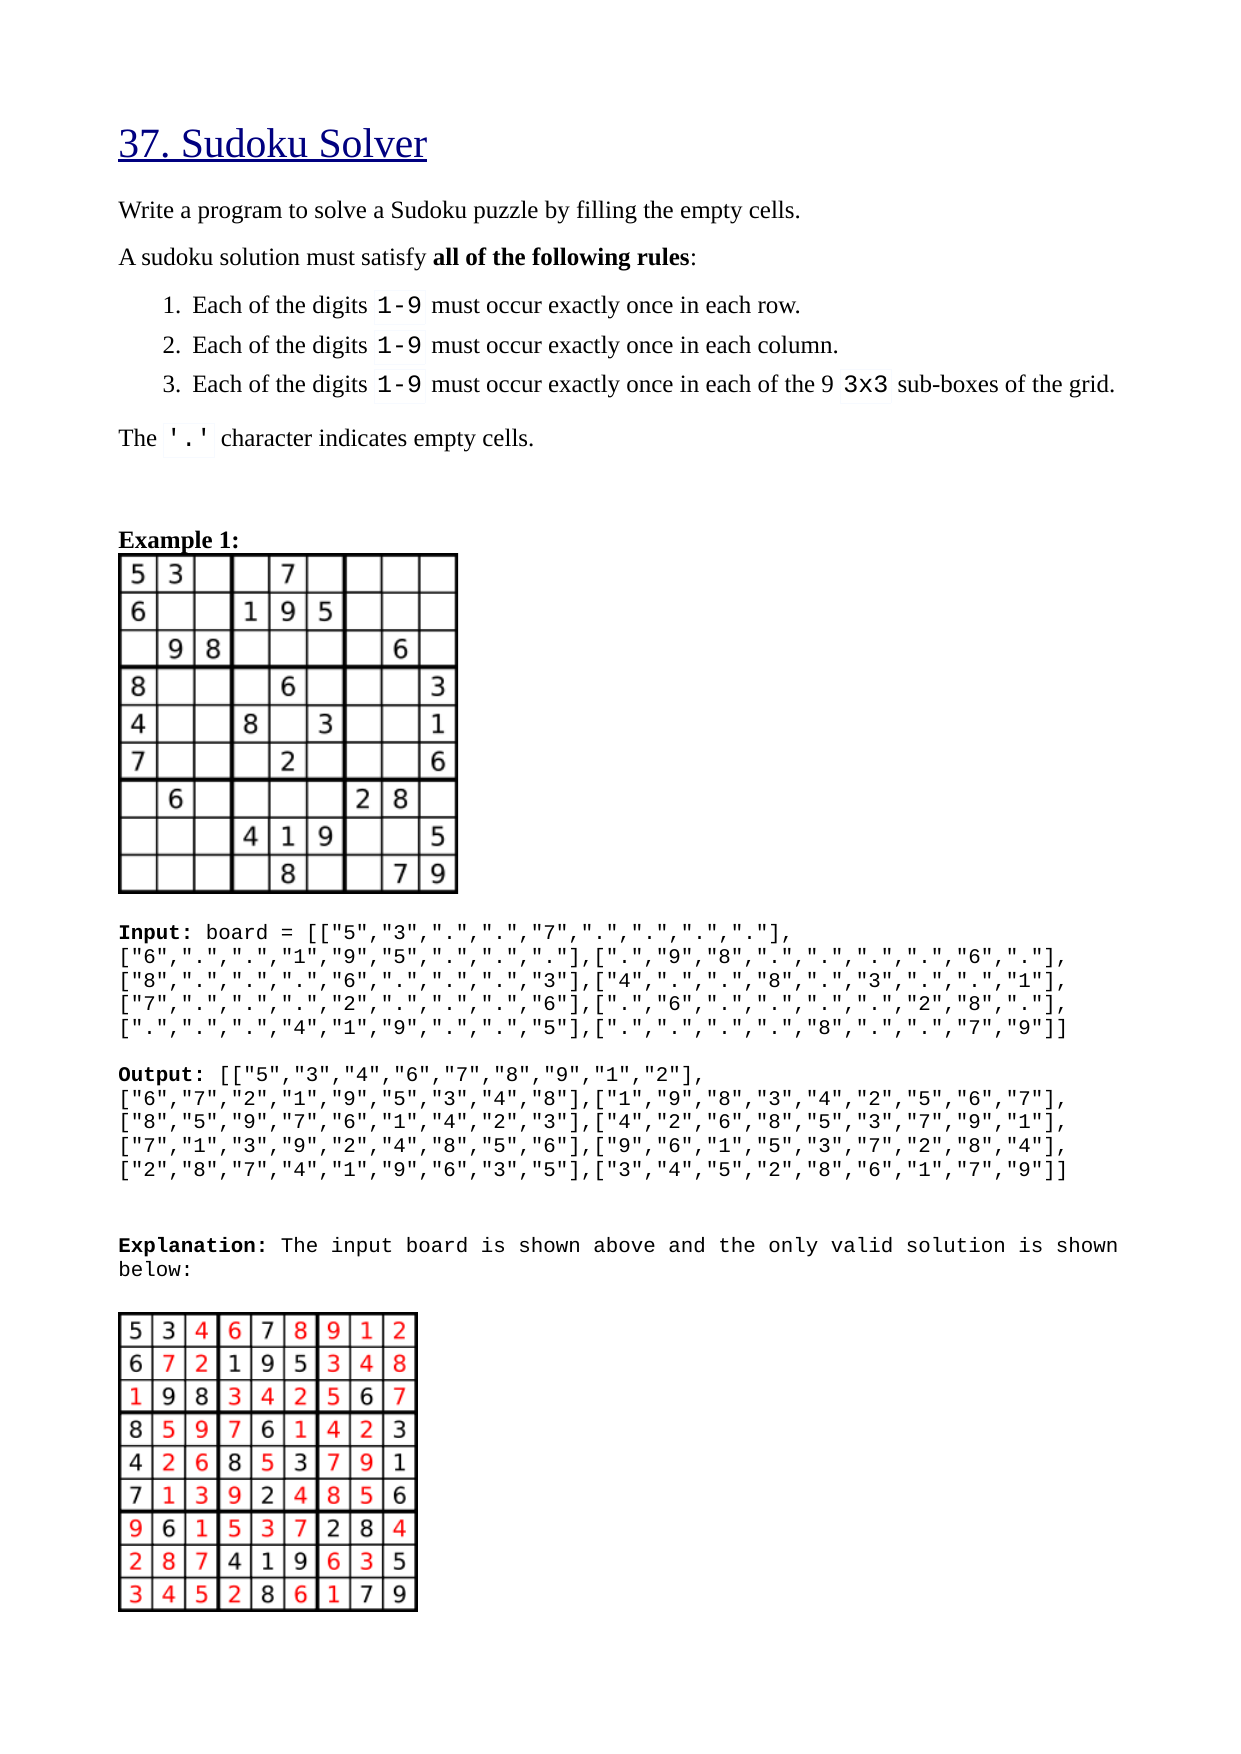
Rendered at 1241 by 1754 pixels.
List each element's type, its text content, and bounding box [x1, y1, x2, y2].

list must occur exactly once in each column. [426, 329, 1122, 364]
list Each of the digits 1-9 must occur exactly once in each of the 9 3x3 sub-boxes of the grid. [892, 369, 1122, 403]
text '.' [164, 424, 214, 457]
list Each of the digits 1-9 must occur exactly once in each row. [162, 290, 374, 324]
text Input: board = [["5","3",".",".","7",".",".",".","."],["6",".",".","1","9","5",".",".","."],[".","9","8",".",".",".",".","6","."],["8",".",".",".","6",".",".",".","3"],["4",".",".","8",".","3",".",".","1"],["7",".",".",".","2",".",".",".","6"],[".","6",".",".",".",".","2","8","."],[".",".",".","4","1","9",".",".","5"],[".",".",".",".","8",".",".","7","9"]] [118, 922, 1122, 1041]
picture [118, 553, 459, 894]
list Each of the digits 1-9 must occur exactly once in each of the 9 3x3 sub-boxes of the grid. [162, 369, 374, 403]
text The [118, 423, 163, 457]
text Explanation: The input board is shown above and the only valid solution is shown below: [118, 1236, 1122, 1283]
list Each of the digits 1-9 must occur exactly once in each row. [426, 290, 1122, 324]
list Each of the digits 1-9 must occur exactly once in each of the 9 3x3 sub-boxes of the grid. [426, 369, 840, 403]
text Output: [["5","3","4","6","7","8","9","1","2"],["6","7","2","1","9","5","3","4","8"],["1","9","8","3","4","2","5","6","7"],["8","5","9","7","6","1","4","2","3"],["4","2","6","8","5","3","7","9","1"],["7","1","3","9","2","4","8","5","6"],["9","6","1","5","3","7","2","8","4"],["2","8","7","4","1","9","6","3","5"],["3","4","5","2","8","6","1","7","9"]] [118, 1064, 1122, 1182]
text Example 1: [118, 525, 1122, 553]
text Write a program to solve a Sudoku puzzle by filling the empty cells. [118, 195, 1122, 223]
list Each of the digits 1-9 must occur exactly once in each row. [375, 291, 425, 324]
picture [118, 1312, 418, 1612]
list Each of the digits 1-9 [162, 329, 425, 364]
text 37. Sudoku Solver [118, 118, 1122, 166]
text A sudoku solution must satisfy all of the following rules: [118, 242, 1122, 271]
text character indicates empty cells. [215, 423, 1122, 457]
